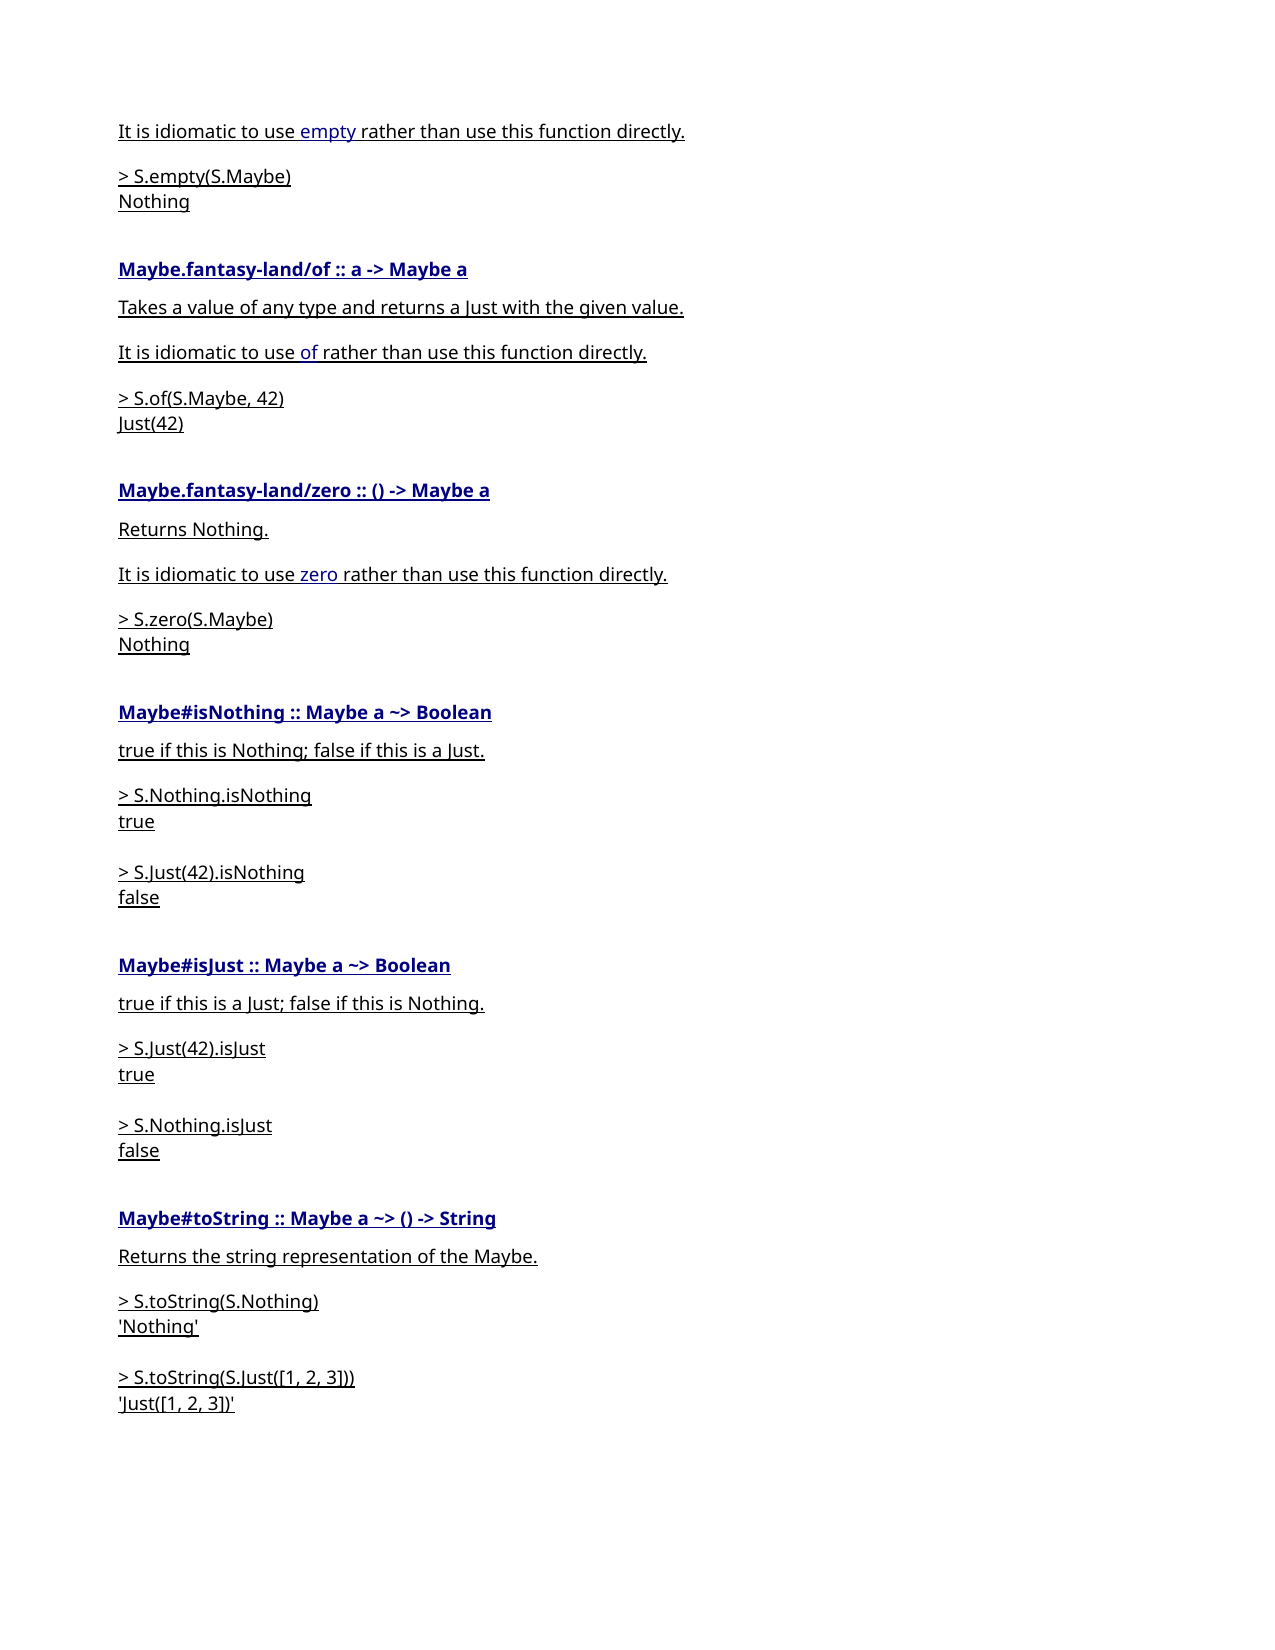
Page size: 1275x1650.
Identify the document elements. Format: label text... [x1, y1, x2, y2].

subtitle Maybe.fantasy-land/zero :: () -⁠> Maybe a [118, 478, 1157, 503]
text > S.zero(S.Maybe) [118, 606, 1157, 632]
text > S.Just(42).isJust [118, 1035, 1157, 1061]
text true if this is a Just; false if this is Nothing. [118, 990, 1157, 1016]
text Just(42) [118, 410, 1157, 436]
text It is idiomatic to use zero rather than use this function directly. [118, 561, 1157, 587]
text It is idiomatic to use of rather than use this function directly. [118, 339, 1157, 365]
text Takes a value of any type and returns a Just with the given value. [118, 294, 1157, 320]
text Returns the string representation of the Maybe. [118, 1243, 1157, 1268]
text false [118, 1137, 1157, 1163]
text > S.empty(S.Maybe) [118, 163, 1157, 189]
text 'Nothing' [118, 1314, 1157, 1339]
text Nothing [118, 632, 1157, 657]
text true [118, 1061, 1157, 1086]
subtitle Maybe.fantasy-land/of :: a -⁠> Maybe a [118, 256, 1157, 282]
text Returns Nothing. [118, 516, 1157, 541]
text > S.Nothing.isNothing [118, 782, 1157, 808]
text true [118, 808, 1157, 833]
text Nothing [118, 189, 1157, 214]
subtitle Maybe#isJust :: Maybe a ~> Boolean [118, 952, 1157, 978]
text 'Just([1, 2, 3])' [118, 1390, 1157, 1416]
text > S.of(S.Maybe, 42) [118, 385, 1157, 410]
subtitle Maybe#isNothing :: Maybe a ~> Boolean [118, 699, 1157, 725]
text > S.toString(S.Just([1, 2, 3])) [118, 1365, 1157, 1390]
text > S.Nothing.isJust [118, 1112, 1157, 1137]
text > S.Just(42).isNothing [118, 859, 1157, 884]
text true if this is Nothing; false if this is a Just. [118, 737, 1157, 763]
text It is idiomatic to use empty rather than use this function directly. [118, 118, 1157, 144]
text > S.toString(S.Nothing) [118, 1288, 1157, 1314]
text false [118, 884, 1157, 910]
subtitle Maybe#toString :: Maybe a ~> () -⁠> String [118, 1205, 1157, 1230]
